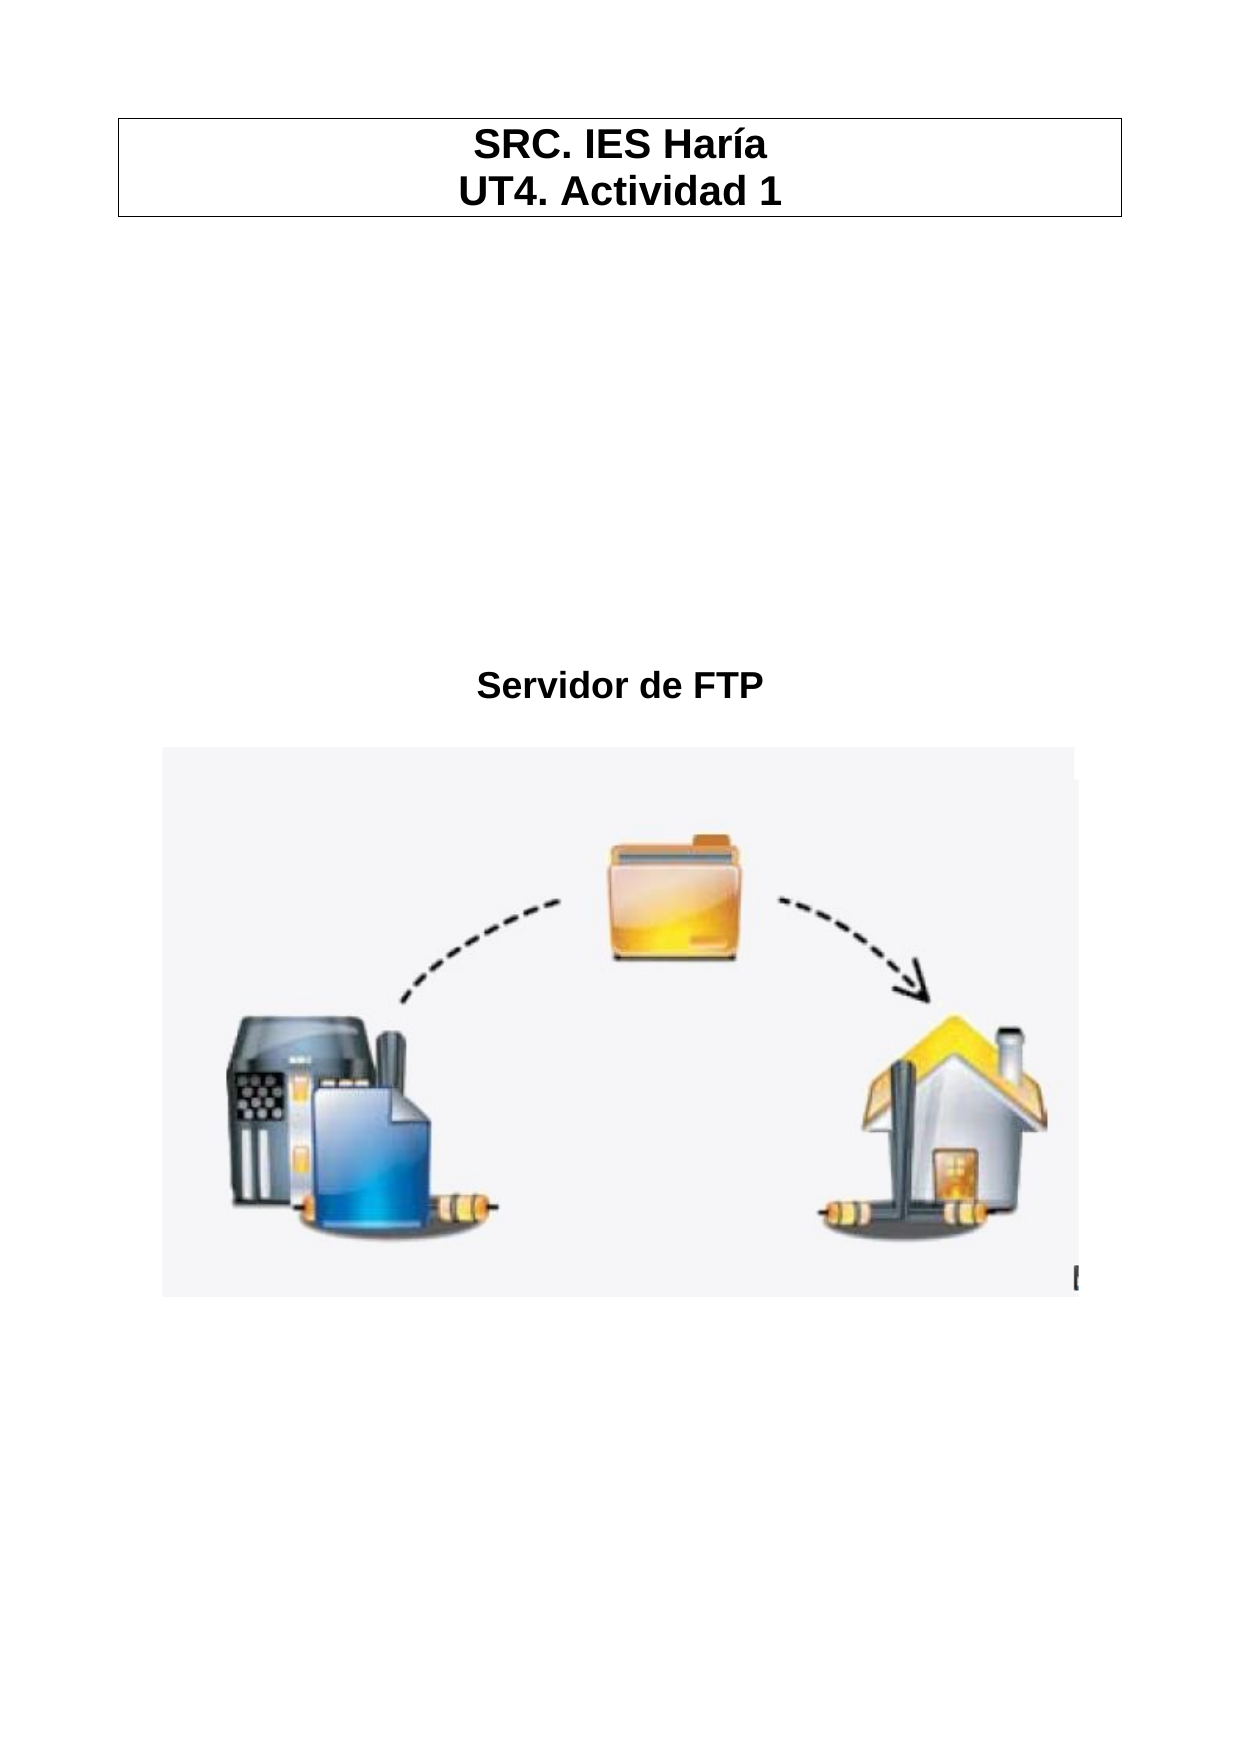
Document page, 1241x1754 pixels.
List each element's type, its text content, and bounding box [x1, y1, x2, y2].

text UT4. Actividad 1 [119, 165, 1121, 216]
picture [161, 747, 1079, 1297]
text Servidor de FTP [118, 664, 1122, 706]
text SRC. IES Haría [119, 119, 1121, 165]
